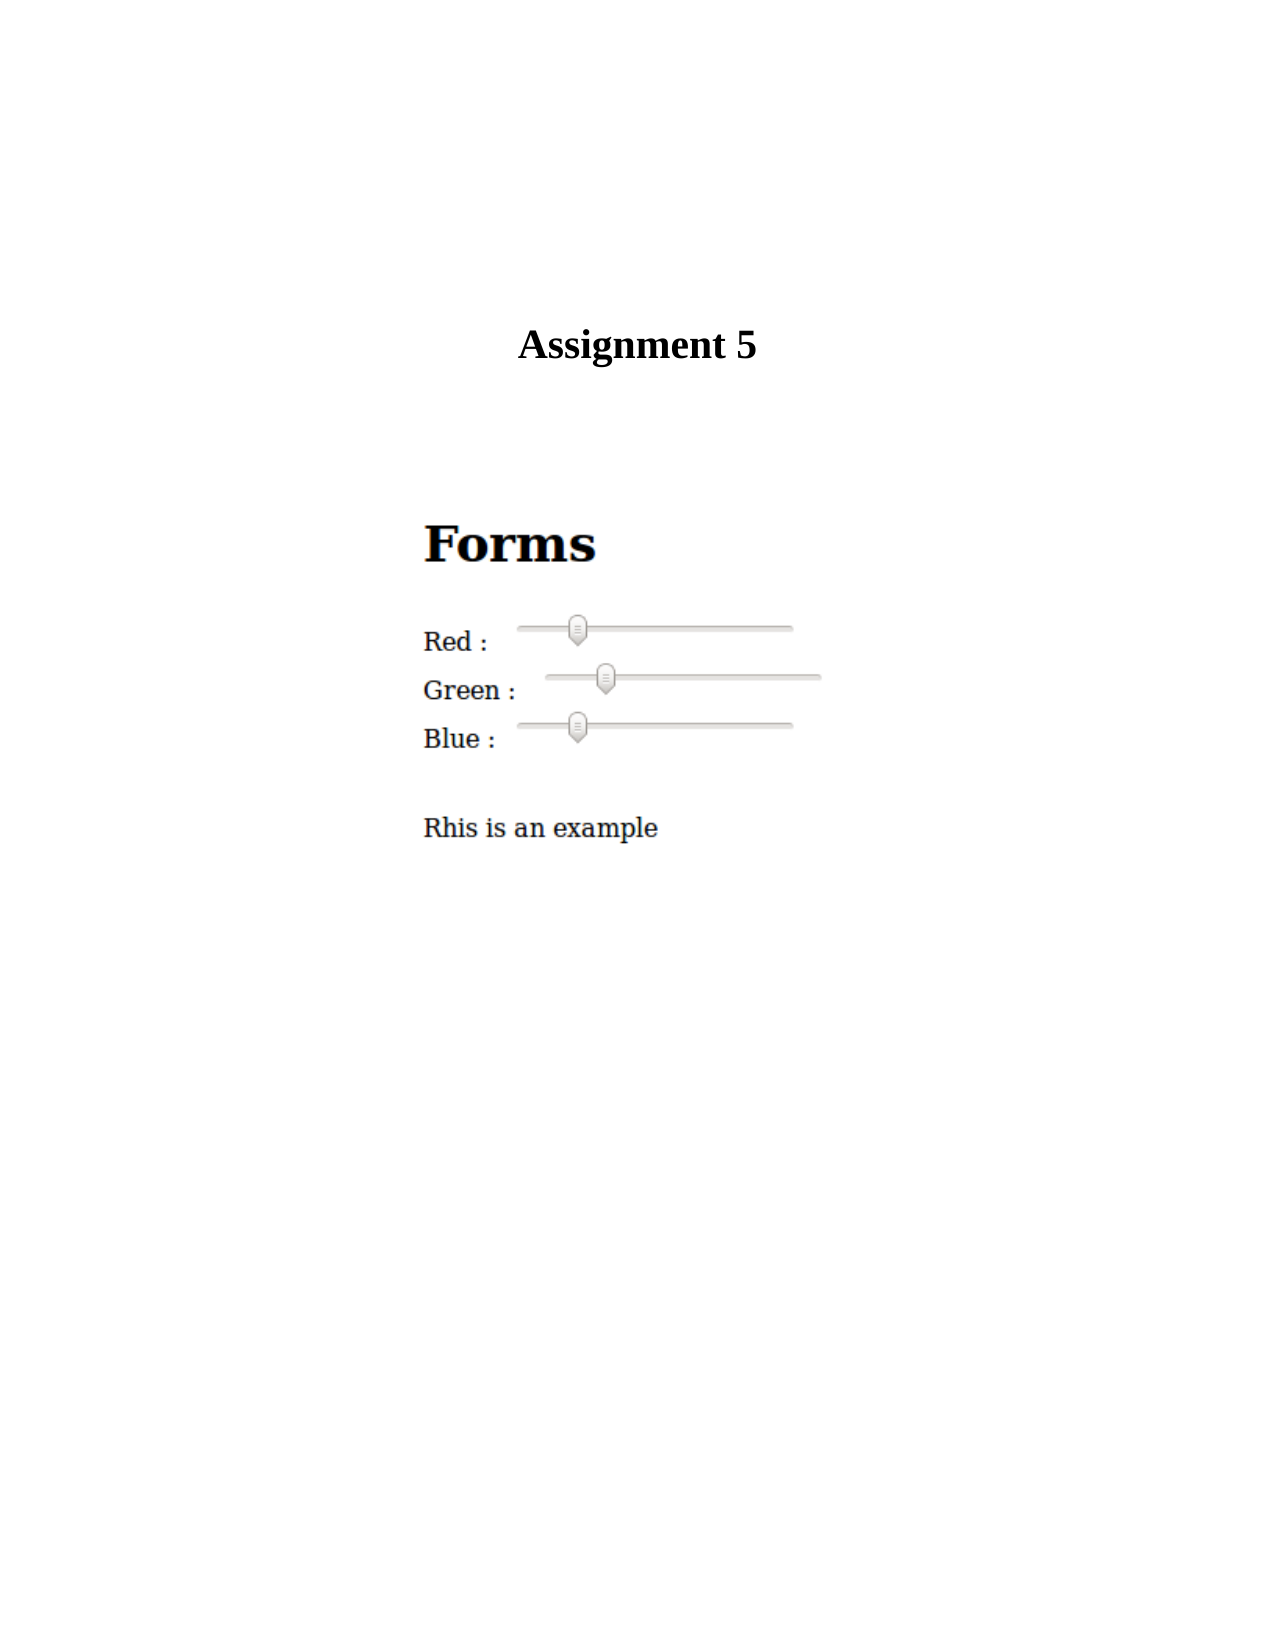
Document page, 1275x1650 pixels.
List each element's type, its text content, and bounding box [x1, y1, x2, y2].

text Assignment 5 [118, 319, 1157, 367]
picture [414, 518, 883, 867]
